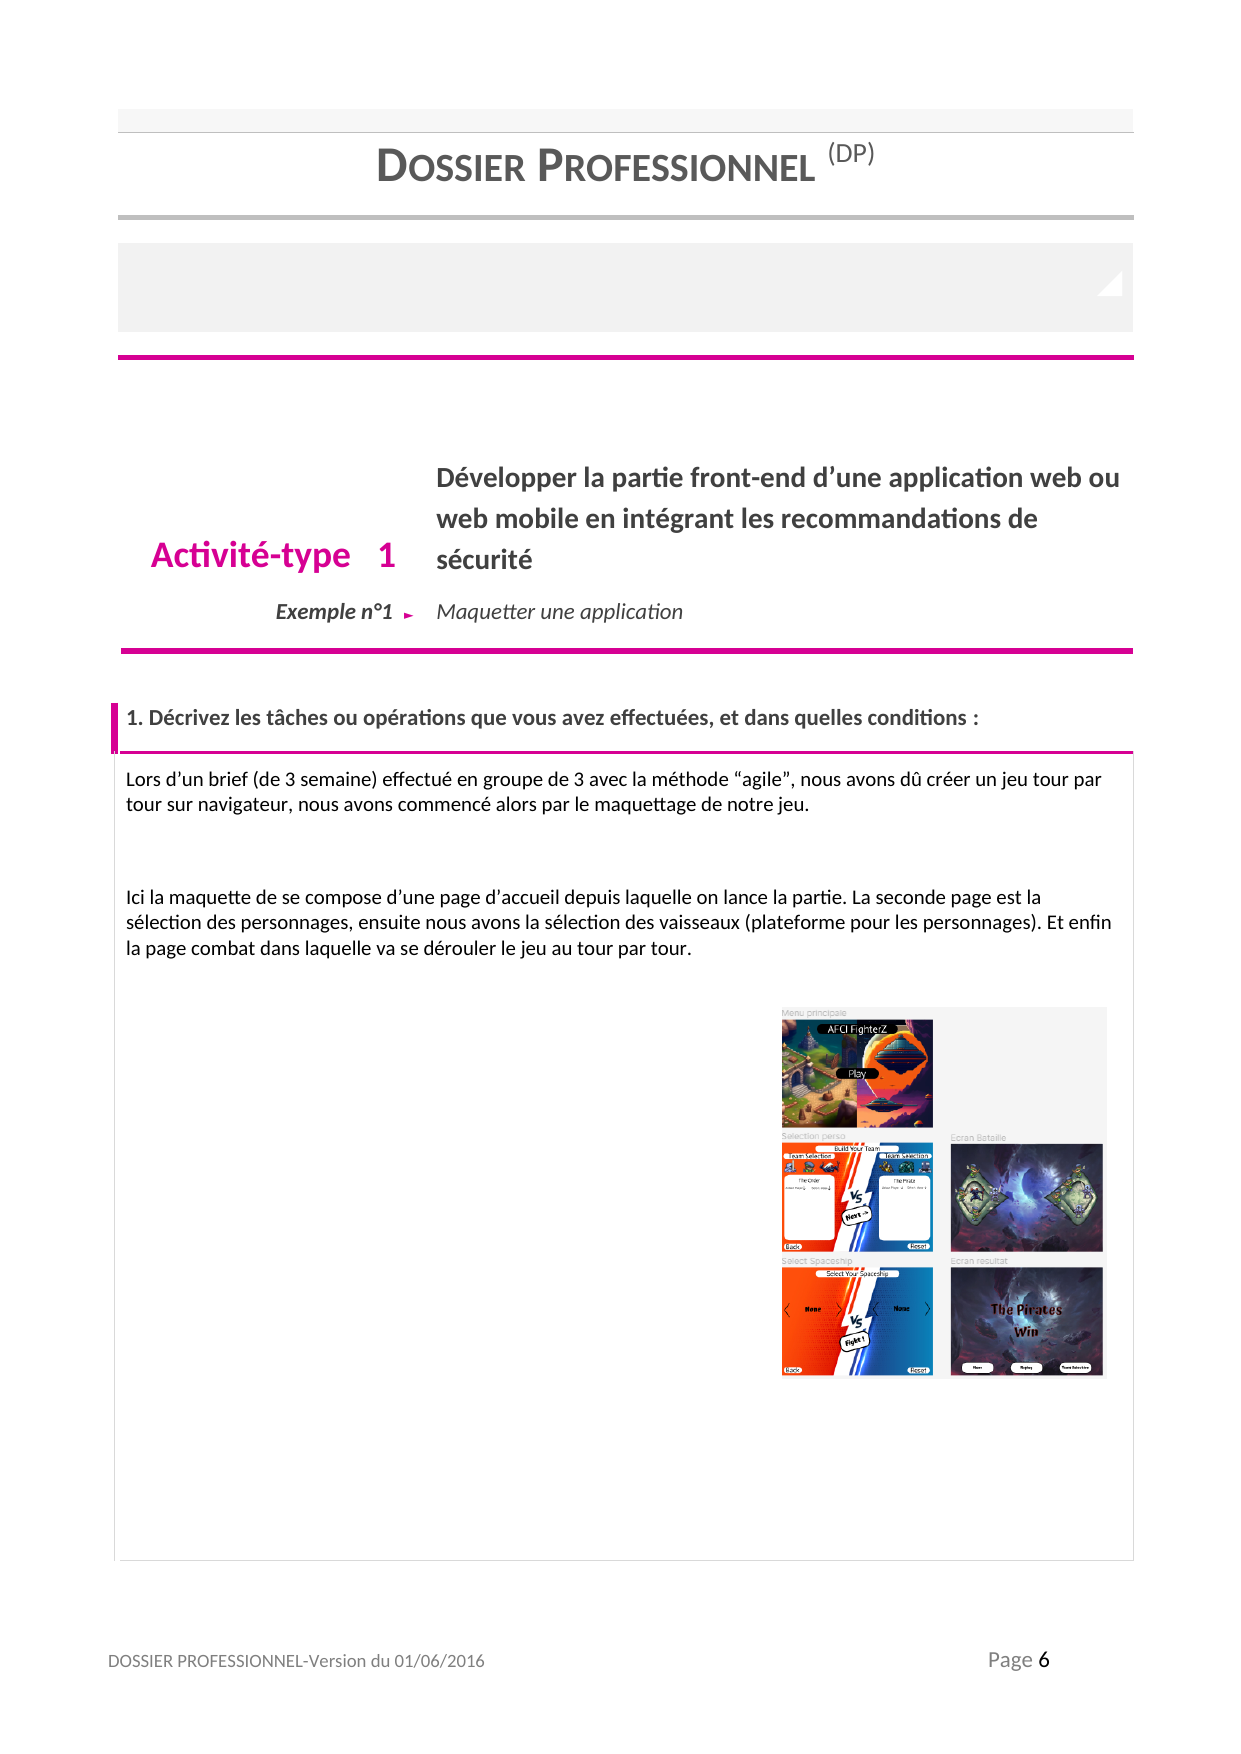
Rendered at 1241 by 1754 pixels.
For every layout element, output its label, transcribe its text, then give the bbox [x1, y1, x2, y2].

table_header [366, 388, 425, 459]
table_cell Développer la partie front-end d’une application web ou web mobile en intégrant les recommandations de sécurité [425, 459, 1133, 597]
table_cell [425, 654, 1133, 703]
table_header [115, 388, 366, 459]
table_cell 1 [366, 459, 425, 597]
table_header [425, 388, 1133, 459]
table_cell Exemple n°1 ► [115, 597, 425, 647]
table_cell 1. Décrivez les tâches ou opérations que vous avez effectuées, et dans quelles conditions : [118, 703, 1133, 751]
table_cell Lors d’un brief (de 3 semaine) effectué en groupe de 3 avec la méthode “agile”, nous avons dû créer un jeu tour par tour sur navigateur, nous avons commencé alors par le maquettage de notre jeu. Ici la maquette de se compose d’une page d’accueil depuis laquelle on lance la partie. La seconde page est la sélection des personnages, ensuite nous avons la sélection des vaisseaux (plateforme pour les personnages). Et enfin la page combat dans laquelle va se dérouler le jeu au tour par tour. [115, 751, 1133, 1560]
picture [782, 1007, 1107, 1379]
table_cell Activité-type [115, 459, 366, 597]
table_cell [115, 1560, 1133, 1602]
table_cell Maquetter une application [425, 597, 1133, 647]
table_cell [115, 648, 425, 703]
